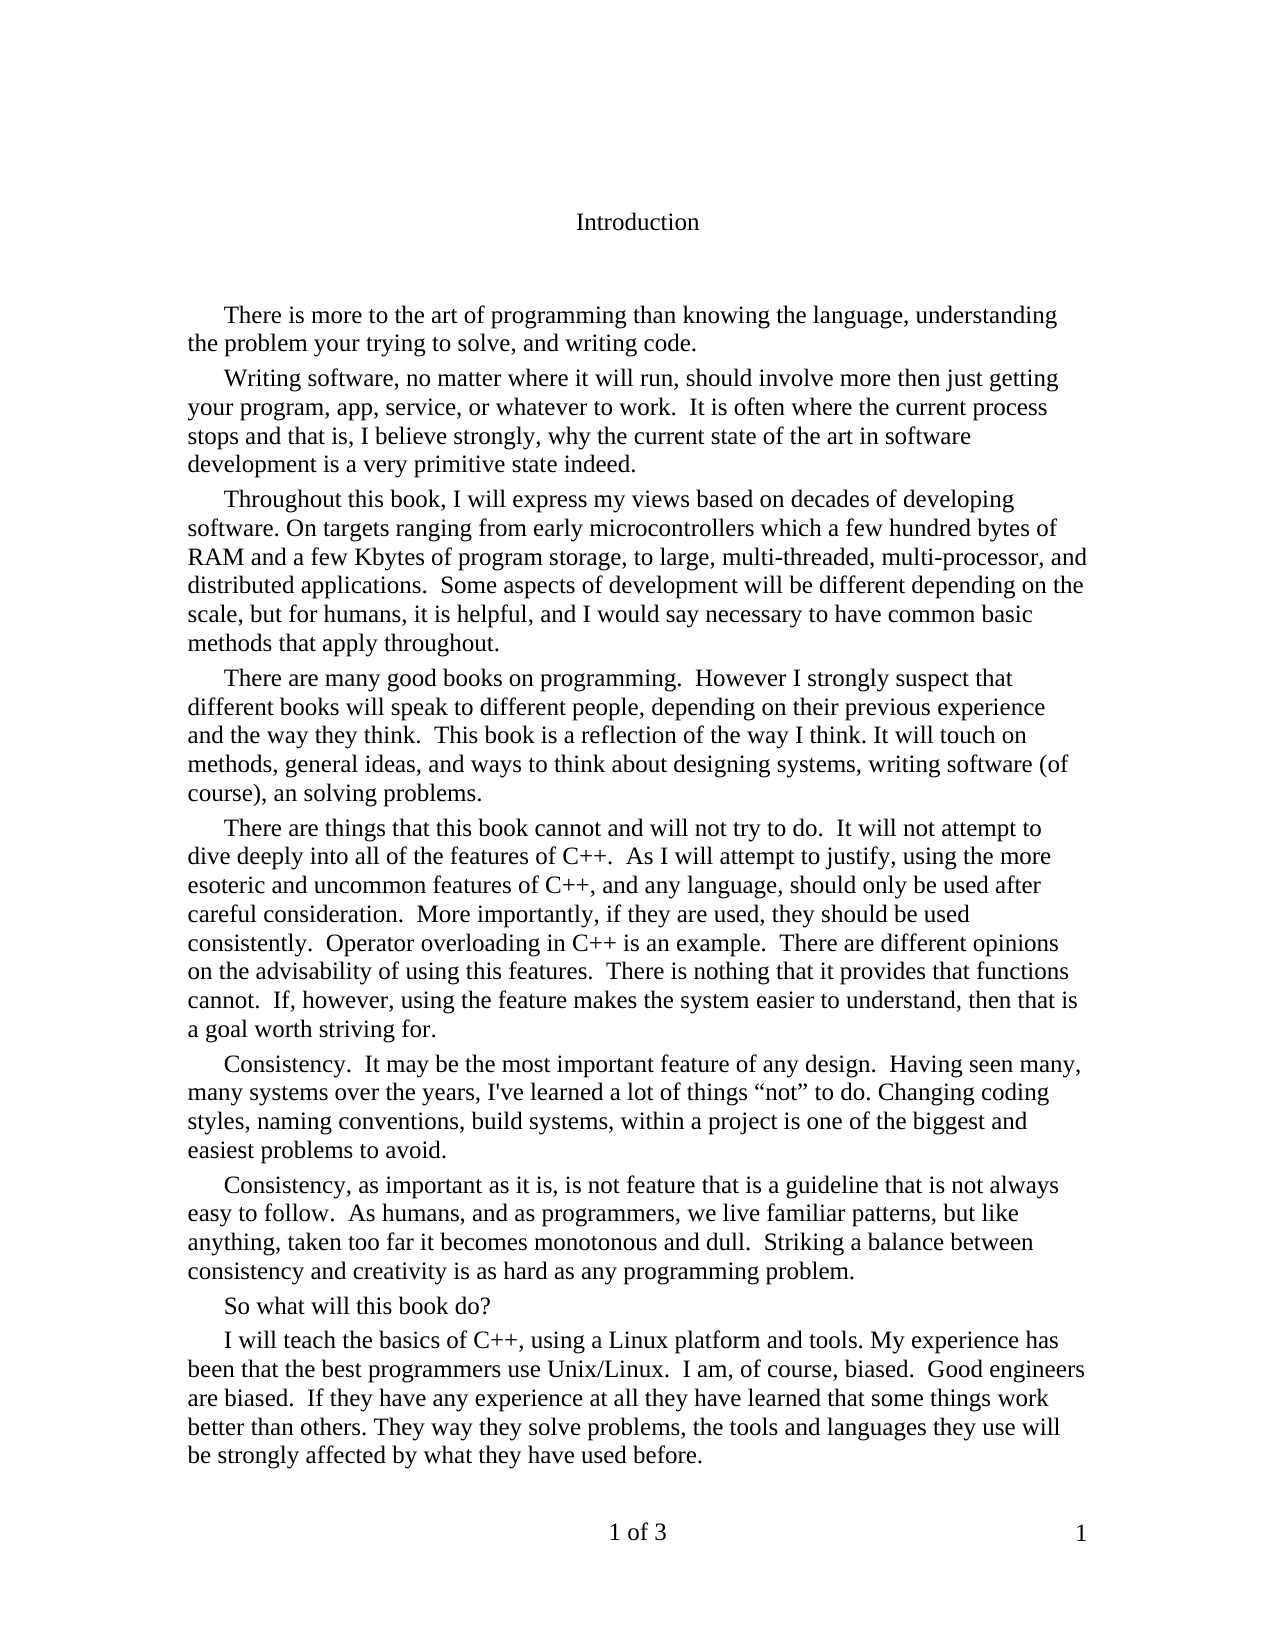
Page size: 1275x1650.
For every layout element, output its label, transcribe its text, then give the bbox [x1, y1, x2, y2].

text Throughout this book, I will express my views based on decades of developing software. On targets ranging from early microcontrollers which a few hundred bytes of RAM and a few Kbytes of program storage, to large, multi-threaded, multi-processor, and distributed applications. Some aspects of development will be different depending on the scale, but for humans, it is helpful, and I would say necessary to have common basic methods that apply throughout. [187, 484, 1087, 657]
text Writing software, no matter where it will run, should involve more then just getting your program, app, service, or whatever to work. It is often where the current process stops and that is, I believe strongly, why the current state of the art in software development is a very primitive state indeed. [187, 363, 1087, 478]
text So what will this book do? [187, 1291, 1087, 1319]
text Introduction [187, 207, 1087, 236]
text There are many good books on programming. However I strongly suspect that different books will speak to different people, depending on their previous experience and the way they think. This book is a reflection of the way I think. It will touch on methods, general ideas, and ways to think about designing systems, writing software (of course), an solving problems. [187, 663, 1087, 807]
text There is more to the art of programming than knowing the language, understanding the problem your trying to solve, and writing code. [187, 300, 1087, 357]
text Consistency, as important as it is, is not feature that is a guideline that is not always easy to follow. As humans, and as programmers, we live familiar patterns, but like anything, taken too far it becomes monotonous and dull. Striking a balance between consistency and creativity is as hard as any programming problem. [187, 1170, 1087, 1285]
text There are things that this book cannot and will not try to do. It will not attempt to dive deeply into all of the features of C++. As I will attempt to justify, using the more esoteric and uncommon features of C++, and any language, should only be used after careful consideration. More importantly, if they are used, they should be used consistently. Operator overloading in C++ is an example. There are different opinions on the advisability of using this features. There is nothing that it provides that functions cannot. If, however, using the feature makes the system easier to understand, then that is a goal worth striving for. [187, 813, 1087, 1043]
text I will teach the basics of C++, using a Linux platform and tools. My experience has been that the best programmers use Unix/Linux. I am, of course, biased. Good engineers are biased. If they have any experience at all they have learned that some things work better than others. They way they solve problems, the tools and languages they use will be strongly affected by what they have used before. [187, 1326, 1087, 1469]
text Consistency. It may be the most important feature of any design. Having seen many, many systems over the years, I've learned a lot of things “not” to do. Changing coding styles, naming conventions, build systems, within a project is one of the biggest and easiest problems to avoid. [187, 1049, 1087, 1164]
